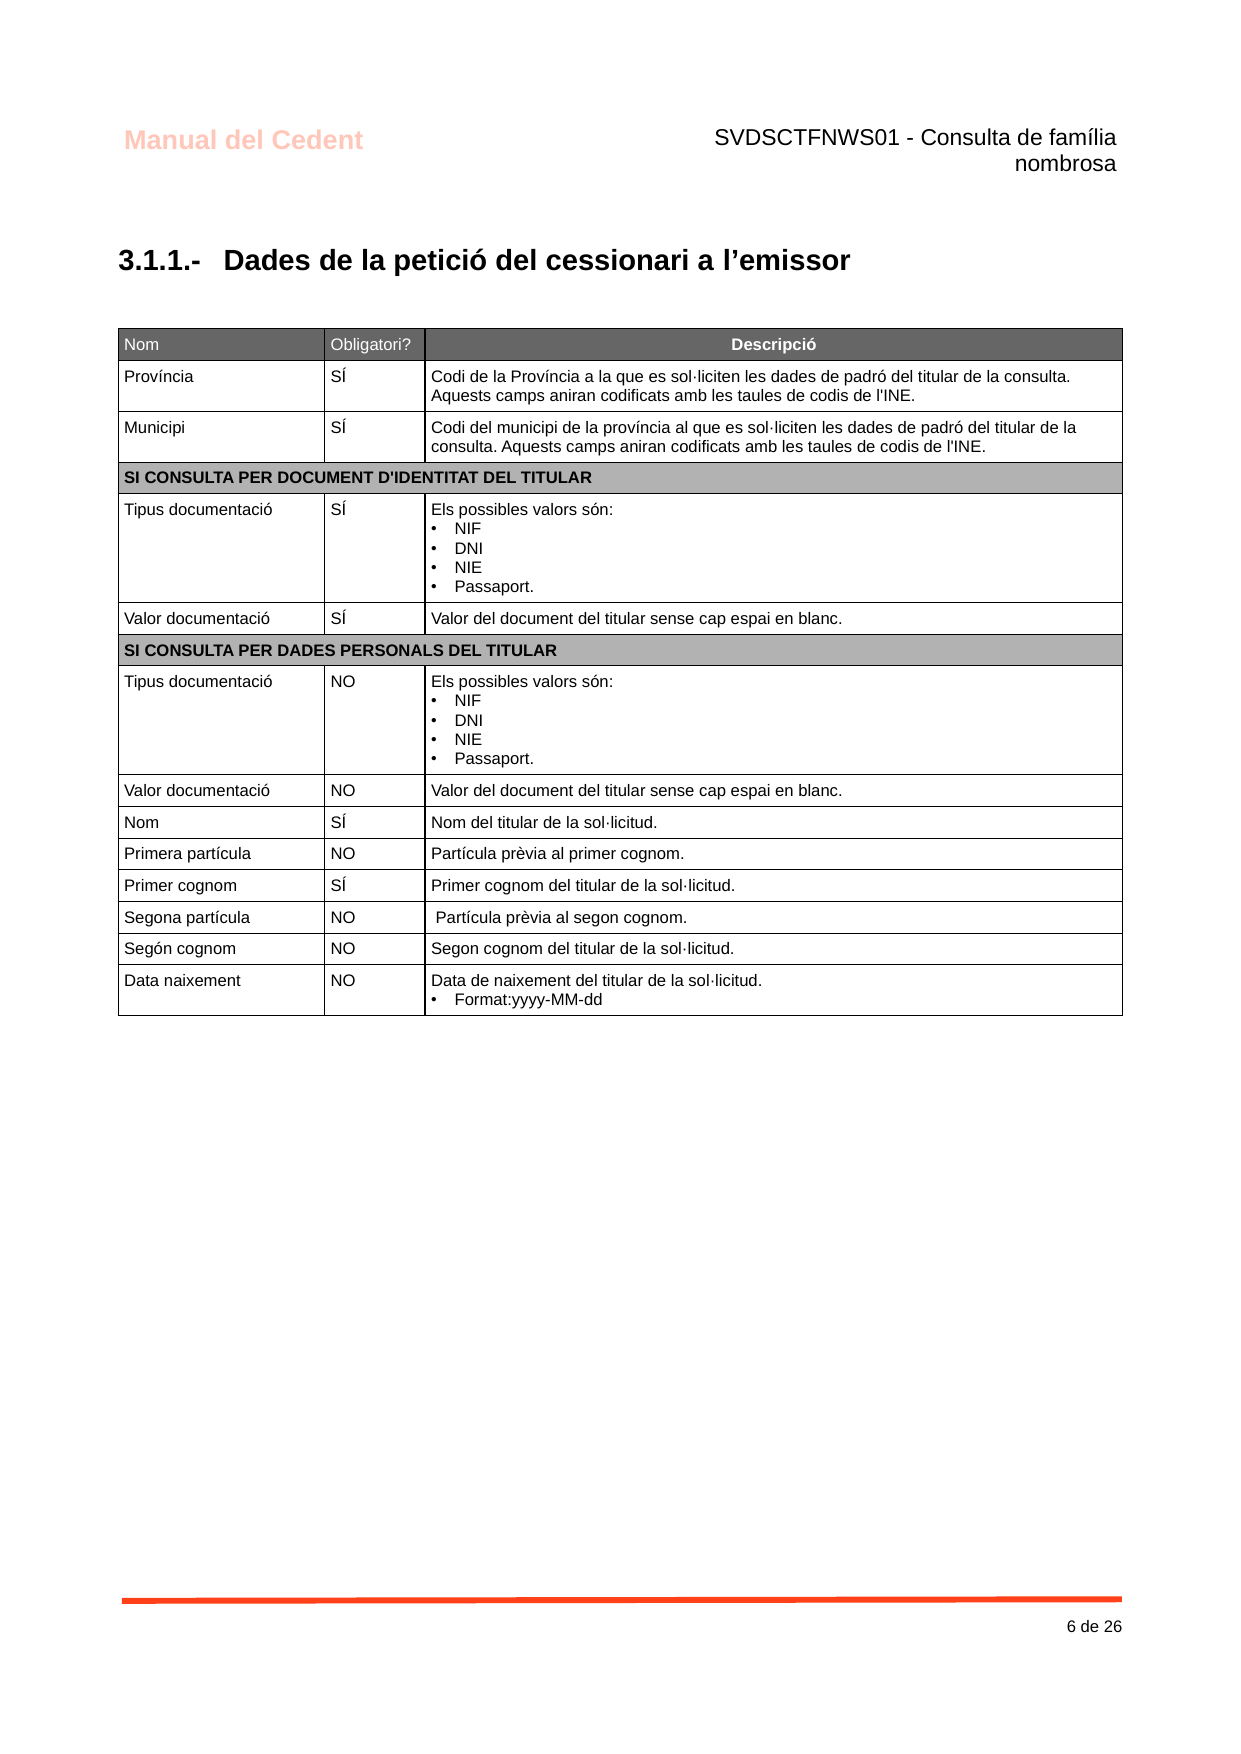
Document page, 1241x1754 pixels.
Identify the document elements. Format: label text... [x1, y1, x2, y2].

table_cell Nom [119, 807, 324, 837]
table_cell Valor documentació [119, 775, 324, 806]
table_cell NO [325, 839, 424, 869]
table_cell Valor documentació [119, 603, 324, 634]
table_header Obligatori? [325, 329, 424, 360]
table_cell Nom del titular de la sol·licitud. [426, 807, 1122, 837]
table_cell Data naixement [119, 965, 324, 1015]
table_cell Província [119, 361, 324, 411]
table_cell Tipus documentació [119, 494, 324, 602]
table_cell Primer cognom [119, 870, 324, 901]
table_cell SI CONSULTA PER DOCUMENT D'IDENTITAT DEL TITULAR [119, 463, 1122, 493]
table_cell Valor del document del titular sense cap espai en blanc. [426, 603, 1122, 634]
table_cell NO [325, 666, 424, 774]
table_cell Els possibles valors són: NIF DNI NIE Passaport. [426, 494, 1122, 602]
table_cell Valor del document del titular sense cap espai en blanc. [426, 775, 1122, 806]
table_cell Primera partícula [119, 839, 324, 869]
table_cell Tipus documentació [119, 666, 324, 774]
table_cell Partícula prèvia al segon cognom. [426, 902, 1122, 932]
table_cell Segona partícula [119, 902, 324, 932]
table_cell SÍ [325, 870, 424, 901]
table_cell Segon cognom del titular de la sol·licitud. [426, 934, 1122, 964]
table_cell SI CONSULTA PER DADES PERSONALS DEL TITULAR [119, 635, 1122, 665]
table_cell SÍ [325, 603, 424, 634]
table_cell NO [325, 902, 424, 932]
table_cell NO [325, 775, 424, 806]
table_cell Data de naixement del titular de la sol·licitud. Format:yyyy-MM-dd [426, 965, 1122, 1015]
table_cell SÍ [325, 807, 424, 837]
table_cell Codi del municipi de la província al que es sol·liciten les dades de padró del titular de la consulta. Aquests camps aniran codificats amb les taules de codis de l'INE. [426, 412, 1122, 462]
table_cell Municipi [119, 412, 324, 462]
table_header Nom [119, 329, 324, 360]
table_header Descripció [426, 329, 1122, 360]
table_cell Primer cognom del titular de la sol·licitud. [426, 870, 1122, 901]
table_cell SÍ [325, 412, 424, 462]
table_cell NO [325, 965, 424, 1015]
table_cell NO [325, 934, 424, 964]
table_cell Codi de la Província a la que es sol·liciten les dades de padró del titular de la consulta. Aquests camps aniran codificats amb les taules de codis de l'INE. [426, 361, 1122, 411]
table_cell Partícula prèvia al primer cognom. [426, 839, 1122, 869]
table_cell SÍ [325, 494, 424, 602]
table_cell Segón cognom [119, 934, 324, 964]
table_cell Els possibles valors són: NIF DNI NIE Passaport. [426, 666, 1122, 774]
table_cell SÍ [325, 361, 424, 411]
subtitle Dades de la petició del cessionari a l’emissor [118, 243, 1122, 277]
